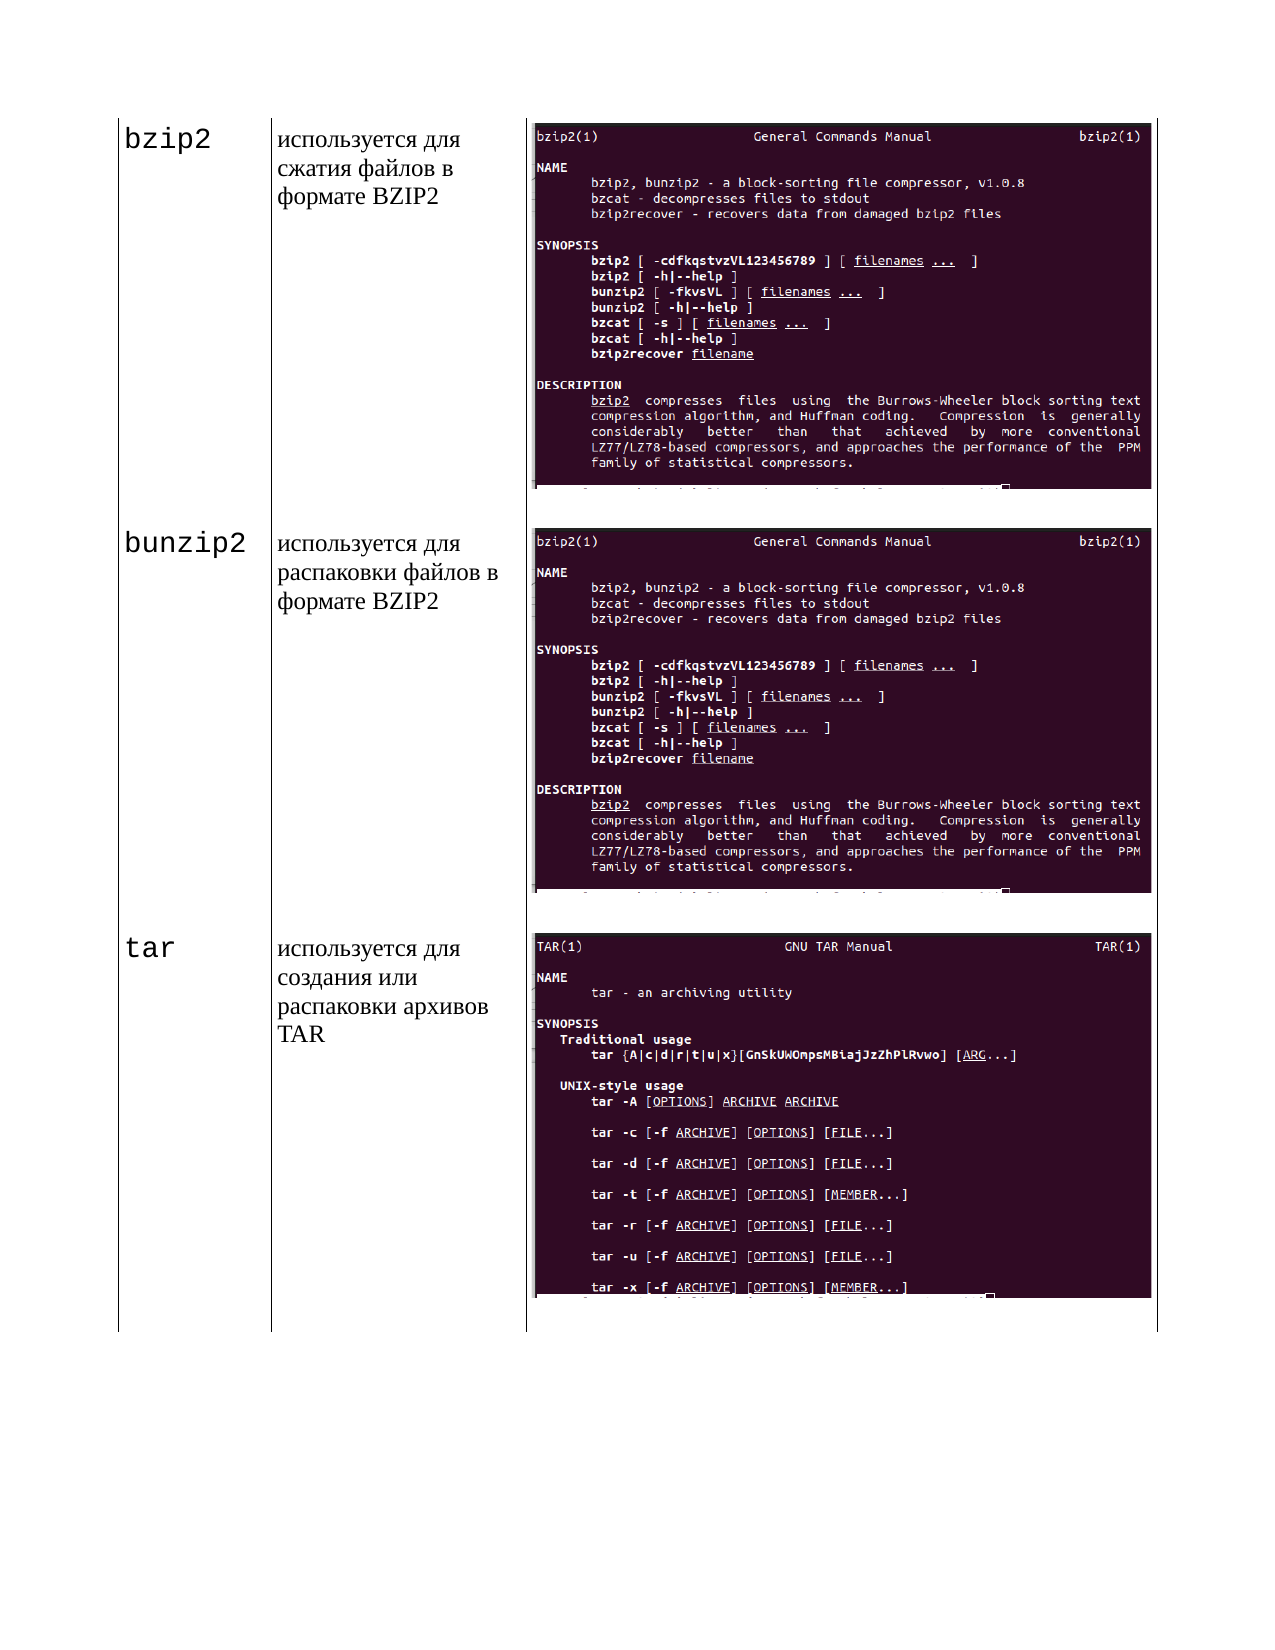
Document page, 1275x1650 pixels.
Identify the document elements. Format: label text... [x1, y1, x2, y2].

table_cell используется для сжатия файлов в формате BZIP2 [272, 118, 526, 523]
table_cell [527, 523, 1157, 927]
table_cell [527, 118, 1157, 523]
picture [531, 933, 1152, 1298]
table_cell используется для создания или распаковки архивов TAR [272, 928, 526, 1332]
table_cell [527, 928, 1157, 1332]
picture [531, 528, 1152, 893]
table_cell bunzip2 [119, 523, 271, 927]
table_cell используется для распаковки файлов в формате BZIP2 [272, 523, 526, 927]
picture [531, 123, 1152, 489]
table_cell bzip2 [119, 118, 271, 523]
table_cell tar [119, 928, 271, 1332]
